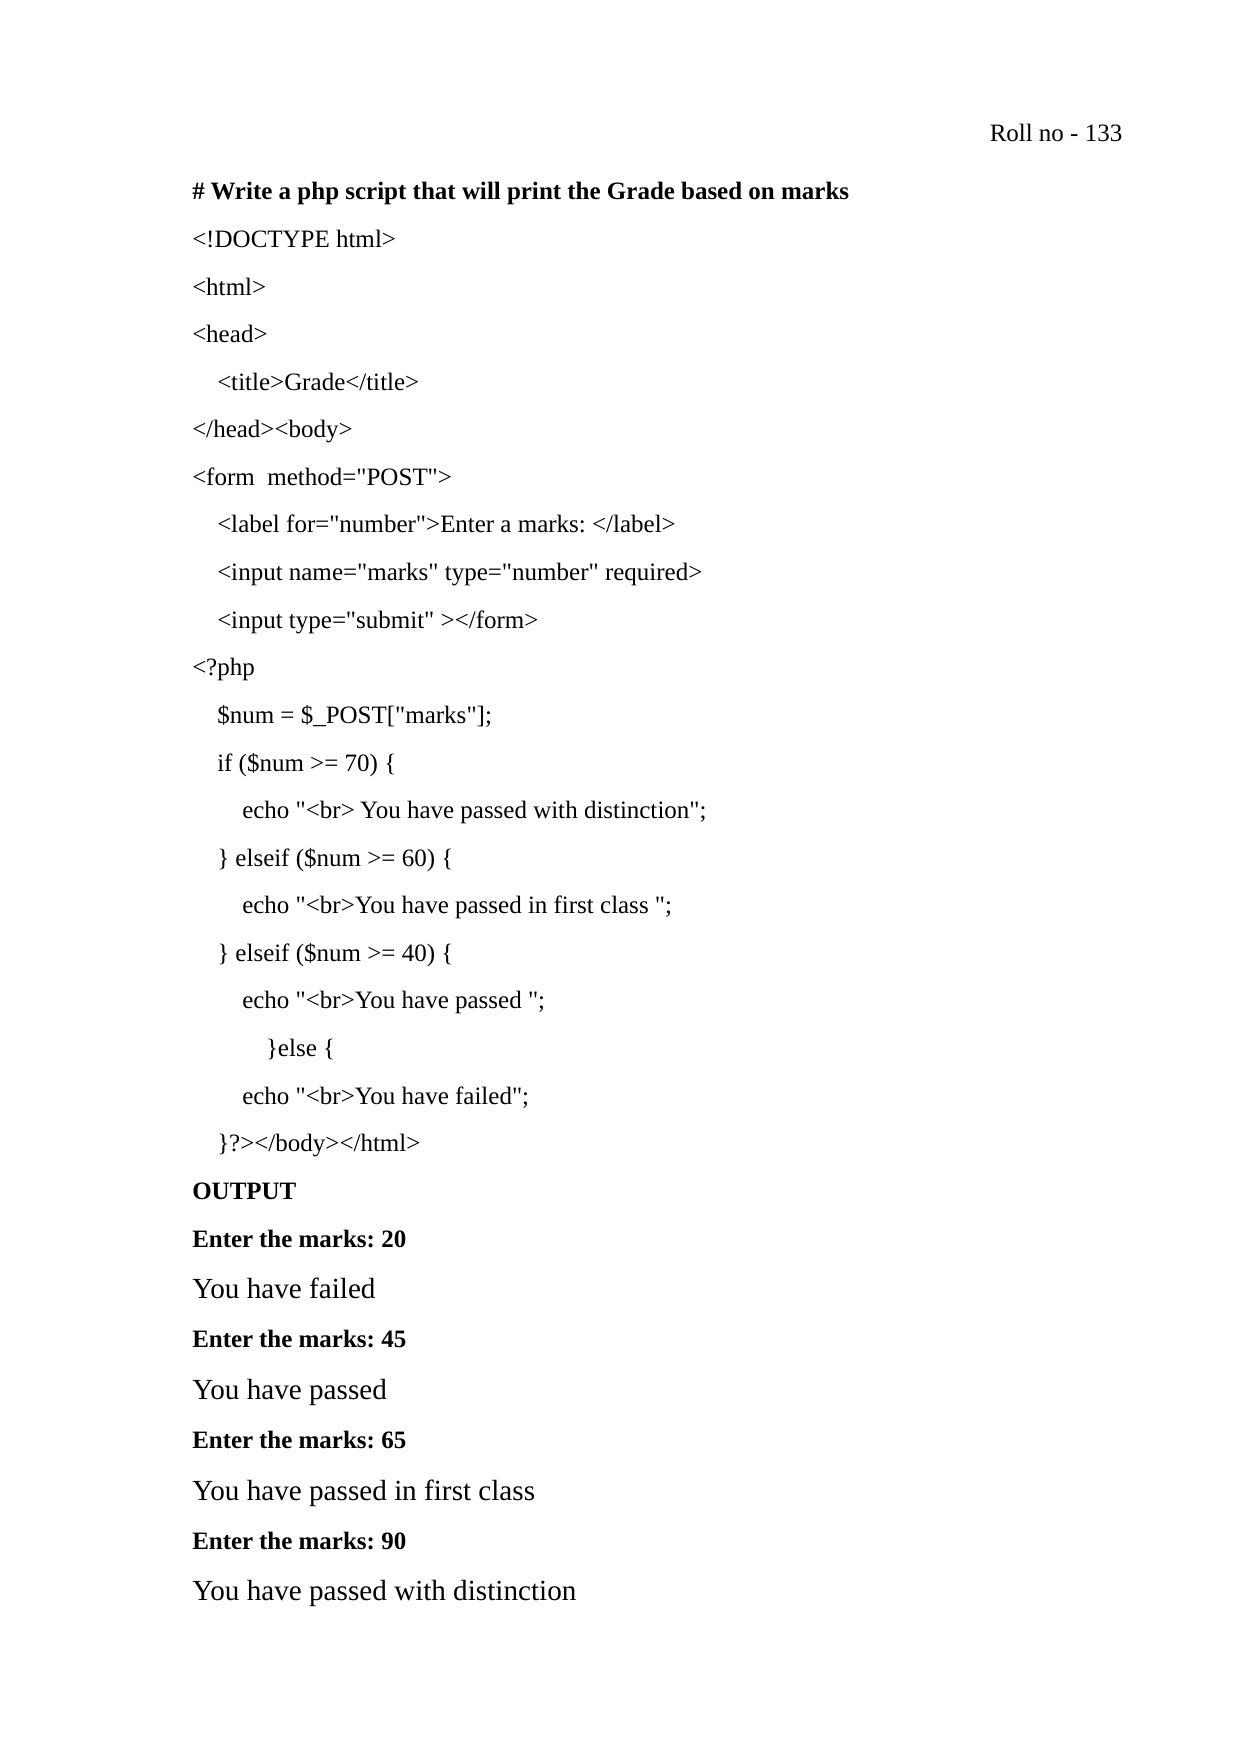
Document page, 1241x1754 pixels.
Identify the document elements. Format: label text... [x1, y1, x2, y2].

text <html> [192, 272, 1122, 300]
text } elseif ($num >= 60) { [192, 843, 1122, 872]
text <title>Grade</title> [192, 367, 1122, 396]
text Enter the marks: 90 [192, 1526, 1122, 1554]
text <?php [192, 652, 1122, 681]
text $num = $_POST["marks"]; [192, 700, 1122, 729]
text if ($num >= 70) { [192, 748, 1122, 776]
text <head> [192, 319, 1122, 348]
text Enter the marks: 20 [192, 1224, 1122, 1252]
text <input type="submit" ></form> [192, 605, 1122, 633]
text You have passed in first class [192, 1473, 1122, 1506]
text <!DOCTYPE html> [192, 224, 1122, 253]
text echo "<br>You have passed in first class "; [192, 890, 1122, 919]
text } elseif ($num >= 40) { [192, 938, 1122, 967]
text }else { [192, 1033, 1122, 1062]
text }?></body></html> [192, 1128, 1122, 1157]
text You have failed [192, 1271, 1122, 1305]
text <input name="marks" type="number" required> [192, 557, 1122, 586]
text # Write a php script that will print the Grade based on marks [118, 176, 1122, 205]
text Enter the marks: 45 [192, 1324, 1122, 1353]
text You have passed [192, 1372, 1122, 1406]
text OUTPUT [192, 1176, 1122, 1205]
text You have passed with distinction [192, 1573, 1122, 1607]
text <label for="number">Enter a marks: </label> [192, 509, 1122, 538]
text echo "<br>You have passed "; [192, 986, 1122, 1014]
text Enter the marks: 65 [192, 1425, 1122, 1454]
text <form method="POST"> [192, 462, 1122, 491]
text </head><body> [192, 414, 1122, 443]
text echo "<br>You have failed"; [192, 1081, 1122, 1109]
text echo "<br> You have passed with distinction"; [192, 795, 1122, 824]
